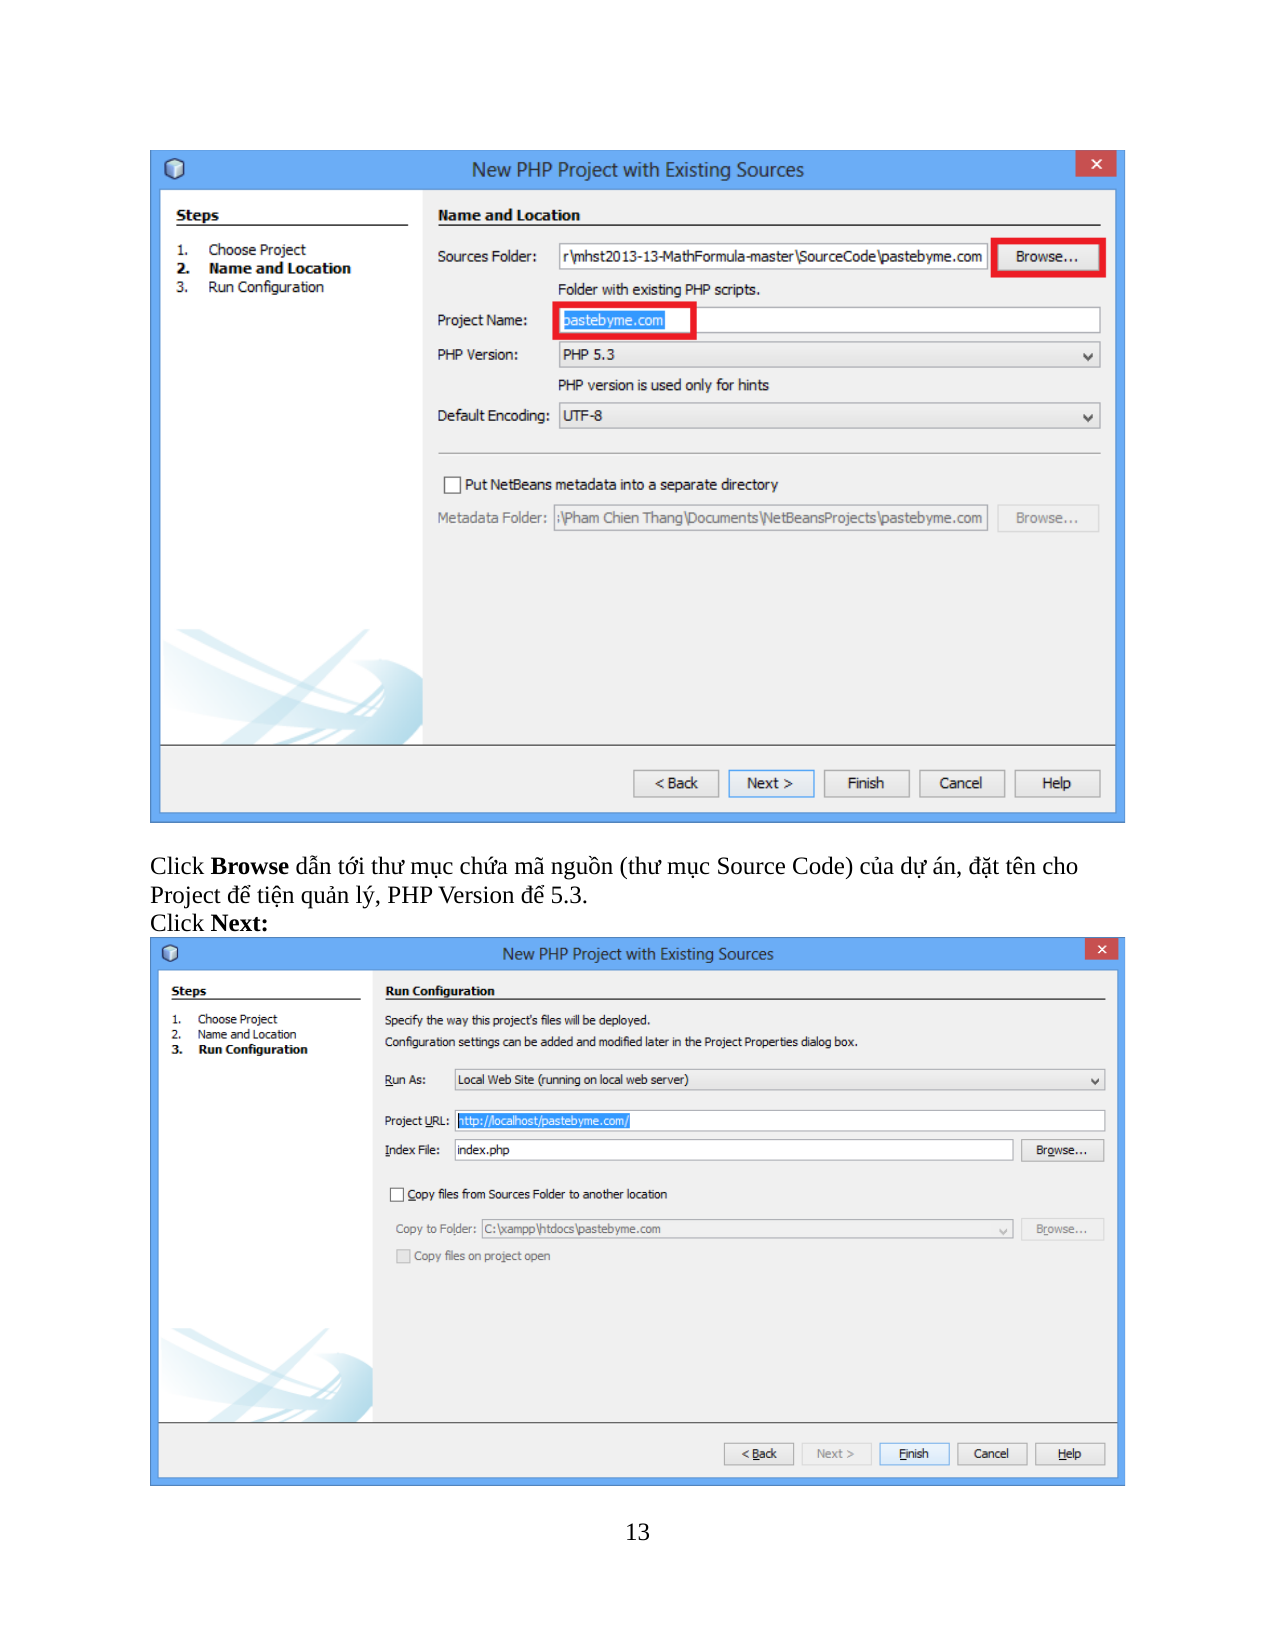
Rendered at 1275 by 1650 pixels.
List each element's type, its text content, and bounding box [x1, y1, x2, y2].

picture [150, 937, 1125, 1486]
picture [150, 150, 1125, 823]
text Click Browse dẫn tới thư mục chứa mã nguồn (thư mục Source Code) của dự án, đặt tên cho Project để tiện quản lý, PHP Version để 5.3. [150, 851, 1125, 908]
text Click Next: [150, 908, 1125, 937]
